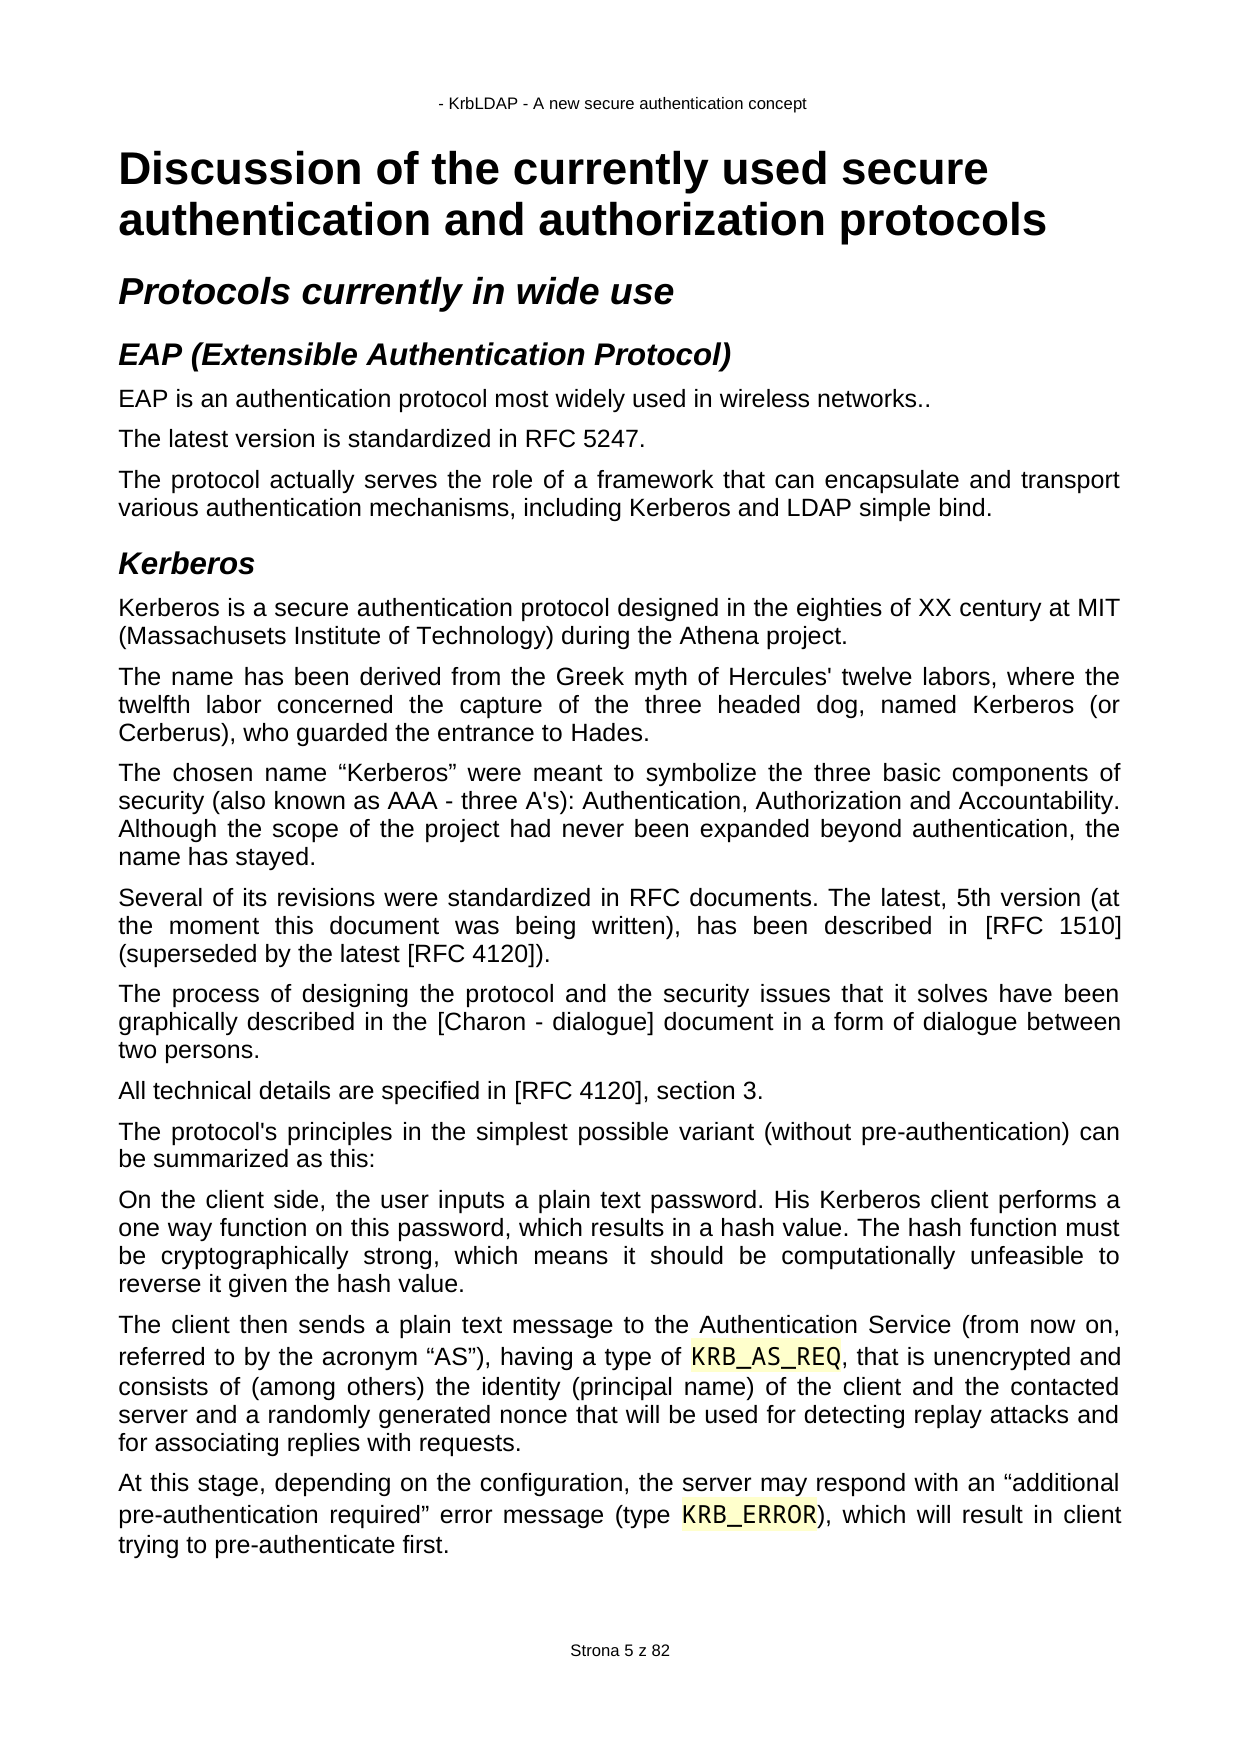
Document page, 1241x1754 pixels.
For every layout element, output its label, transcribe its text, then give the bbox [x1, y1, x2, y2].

subtitle Kerberos [118, 547, 1122, 581]
text At this stage, depending on the configuration, the server may respond with an “additional pre-authentication required” error message (type KRB_ERROR), which will result in client trying to pre-authenticate first. [118, 1469, 1122, 1559]
text EAP is an authentication protocol most widely used in wireless networks.. [118, 384, 1122, 412]
text Kerberos is a secure authentication protocol designed in the eighties of XX century at MIT (Massachusets Institute of Technology) during the Athena project. [118, 594, 1122, 650]
text The chosen name “Kerberos” were meant to symbolize the three basic components of security (also known as AAA - three A's): Authentication, Authorization and Accountability. Although the scope of the project had never been expanded beyond authentication, the name has stayed. [118, 759, 1122, 871]
subtitle Protocols currently in wide use [118, 270, 1122, 312]
text The latest version is standardized in RFC 5247. [118, 425, 1122, 453]
text The process of designing the protocol and the security issues that it solves have been graphically described in the [Charon - dialogue] document in a form of dialogue between two persons. [118, 980, 1122, 1064]
text Several of its revisions were standardized in RFC documents. The latest, 5th version (at the moment this document was being written), has been described in [RFC 1510] (superseded by the latest [RFC 4120]). [118, 883, 1122, 968]
text The protocol's principles in the simplest possible variant (without pre-authentication) can be summarized as this: [118, 1117, 1122, 1173]
text The protocol actually serves the role of a framework that can encapsulate and transport various authentication mechanisms, including Kerberos and LDAP simple bind. [118, 466, 1122, 522]
text The client then sends a plain text message to the Authentication Service (from now on, referred to by the acronym “AS”), having a type of KRB_AS_REQ, that is unencrypted and consists of (among others) the identity (principal name) of the client and the contacted server and a randomly generated nonce that will be used for detecting replay attacks and for associating replies with requests. [118, 1310, 1122, 1456]
subtitle Discussion of the currently used secure authentication and authorization protocols [118, 143, 1122, 245]
text All technical details are specified in [RFC 4120], section 3. [118, 1077, 1122, 1105]
subtitle EAP (Extensible Authentication Protocol) [118, 337, 1122, 372]
text The name has been derived from the Greek myth of Hercules' twelve labors, where the twelfth labor concerned the capture of the three headed dog, named Kerberos (or Cerberus), who guarded the entrance to Hades. [118, 662, 1122, 746]
text On the client side, the user inputs a plain text password. His Kerberos client performs a one way function on this password, which results in a hash value. The hash function must be cryptographically strong, which means it should be computationally unfeasible to reverse it given the hash value. [118, 1186, 1122, 1298]
